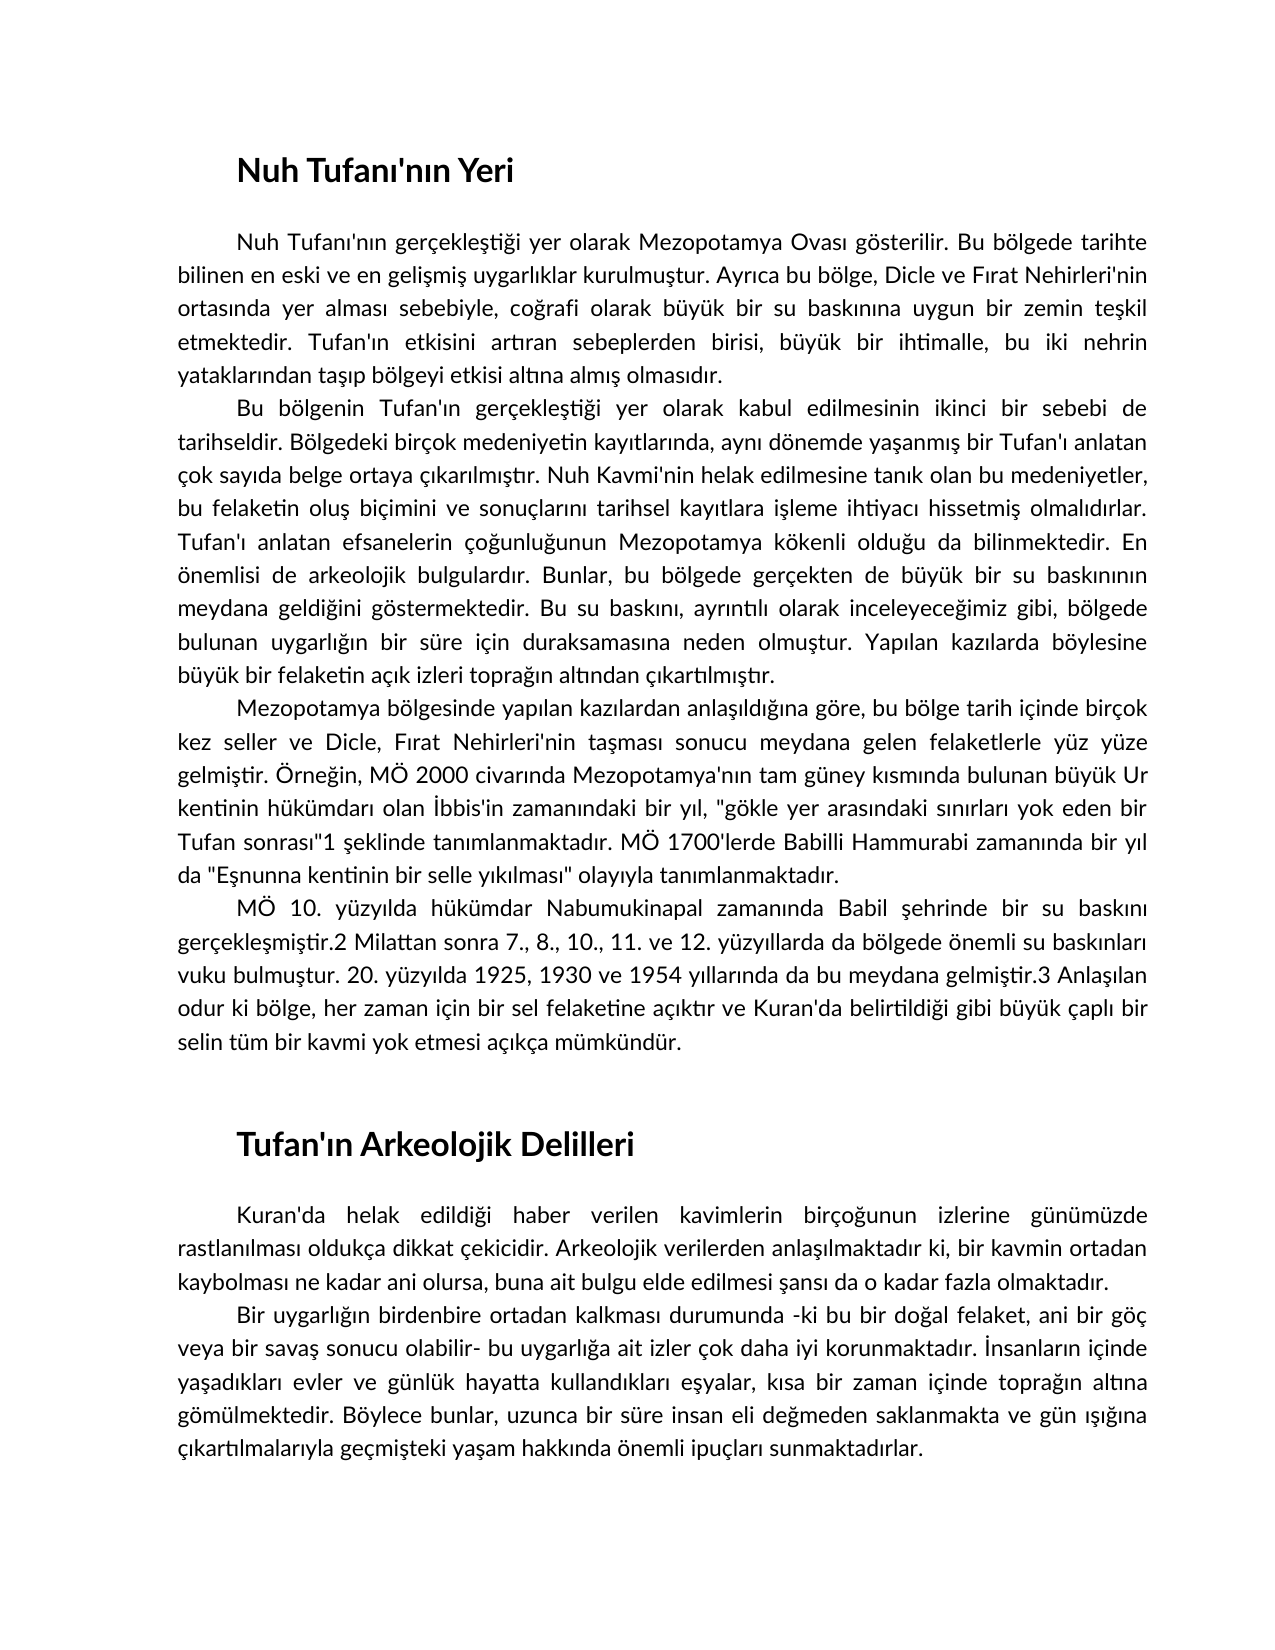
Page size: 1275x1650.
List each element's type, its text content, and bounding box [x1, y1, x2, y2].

text Bu bölgenin Tufan'ın gerçekleştiği yer olarak kabul edilmesinin ikinci bir sebebi de tarihseldir. Bölgedeki birçok medeniyetin kayıtlarında, aynı dönemde yaşanmış bir Tufan'ı anlatan çok sayıda belge ortaya çıkarılmıştır. Nuh Kavmi'nin helak edilmesine tanık olan bu medeniyetler, bu felaketin oluş biçimini ve sonuçlarını tarihsel kayıtlara işleme ihtiyacı hissetmiş olmalıdırlar. Tufan'ı anlatan efsanelerin çoğunluğunun Mezopotamya kökenli olduğu da bilinmektedir. En önemlisi de arkeolojik bulgulardır. Bunlar, bu bölgede gerçekten de büyük bir su baskınının meydana geldiğini göstermektedir. Bu su baskını, ayrıntılı olarak inceleyeceğimiz gibi, bölgede bulunan uygarlığın bir süre için duraksamasına neden olmuştur. Yapılan kazılarda böylesine büyük bir felaketin açık izleri toprağın altından çıkartılmıştır. [177, 390, 1149, 690]
subtitle Tufan'ın Arkeolojik Delilleri [177, 1123, 1149, 1163]
text Mezopotamya bölgesinde yapılan kazılardan anlaşıldığına göre, bu bölge tarih içinde birçok kez seller ve Dicle, Fırat Nehirleri'nin taşması sonucu meydana gelen felaketlerle yüz yüze gelmiştir. Örneğin, MÖ 2000 civarında Mezopotamya'nın tam güney kısmında bulunan büyük Ur kentinin hükümdarı olan İbbis'in zamanındaki bir yıl, "gökle yer arasındaki sınırları yok eden bir Tufan sonrası"1 şeklinde tanımlanmaktadır. MÖ 1700'lerde Babilli Hammurabi zamanında bir yıl da "Eşnunna kentinin bir selle yıkılması" olayıyla tanımlanmaktadır. [177, 690, 1149, 890]
text Bir uygarlığın birdenbire ortadan kalkması durumunda -ki bu bir doğal felaket, ani bir göç veya bir savaş sonucu olabilir- bu uygarlığa ait izler çok daha iyi korunmaktadır. İnsanların içinde yaşadıkları evler ve günlük hayatta kullandıkları eşyalar, kısa bir zaman içinde toprağın altına gömülmektedir. Böylece bunlar, uzunca bir süre insan eli değmeden saklanmakta ve gün ışığına çıkartılmalarıyla geçmişteki yaşam hakkında önemli ipuçları sunmaktadırlar. [177, 1297, 1149, 1463]
text MÖ 10. yüzyılda hükümdar Nabumukinapal zamanında Babil şehrinde bir su baskını gerçekleşmiştir.2 Milattan sonra 7., 8., 10., 11. ve 12. yüzyıllarda da bölgede önemli su baskınları vuku bulmuştur. 20. yüzyılda 1925, 1930 ve 1954 yıllarında da bu meydana gelmiştir.3 Anlaşılan odur ki bölge, her zaman için bir sel felaketine açıktır ve Kuran'da belirtildiği gibi büyük çaplı bir selin tüm bir kavmi yok etmesi açıkça mümkündür. [177, 890, 1149, 1057]
subtitle Nuh Tufanı'nın Yeri [177, 150, 1149, 190]
text Nuh Tufanı'nın gerçekleştiği yer olarak Mezopotamya Ovası gösterilir. Bu bölgede tarihte bilinen en eski ve en gelişmiş uygarlıklar kurulmuştur. Ayrıca bu bölge, Dicle ve Fırat Nehirleri'nin ortasında yer alması sebebiyle, coğrafi olarak büyük bir su baskınına uygun bir zemin teşkil etmektedir. Tufan'ın etkisini artıran sebeplerden birisi, büyük bir ihtimalle, bu iki nehrin yataklarından taşıp bölgeyi etkisi altına almış olmasıdır. [177, 223, 1149, 390]
text Kuran'da helak edildiği haber verilen kavimlerin birçoğunun izlerine günümüzde rastlanılması oldukça dikkat çekicidir. Arkeolojik verilerden anlaşılmaktadır ki, bir kavmin ortadan kaybolması ne kadar ani olursa, buna ait bulgu elde edilmesi şansı da o kadar fazla olmaktadır. [177, 1197, 1149, 1297]
